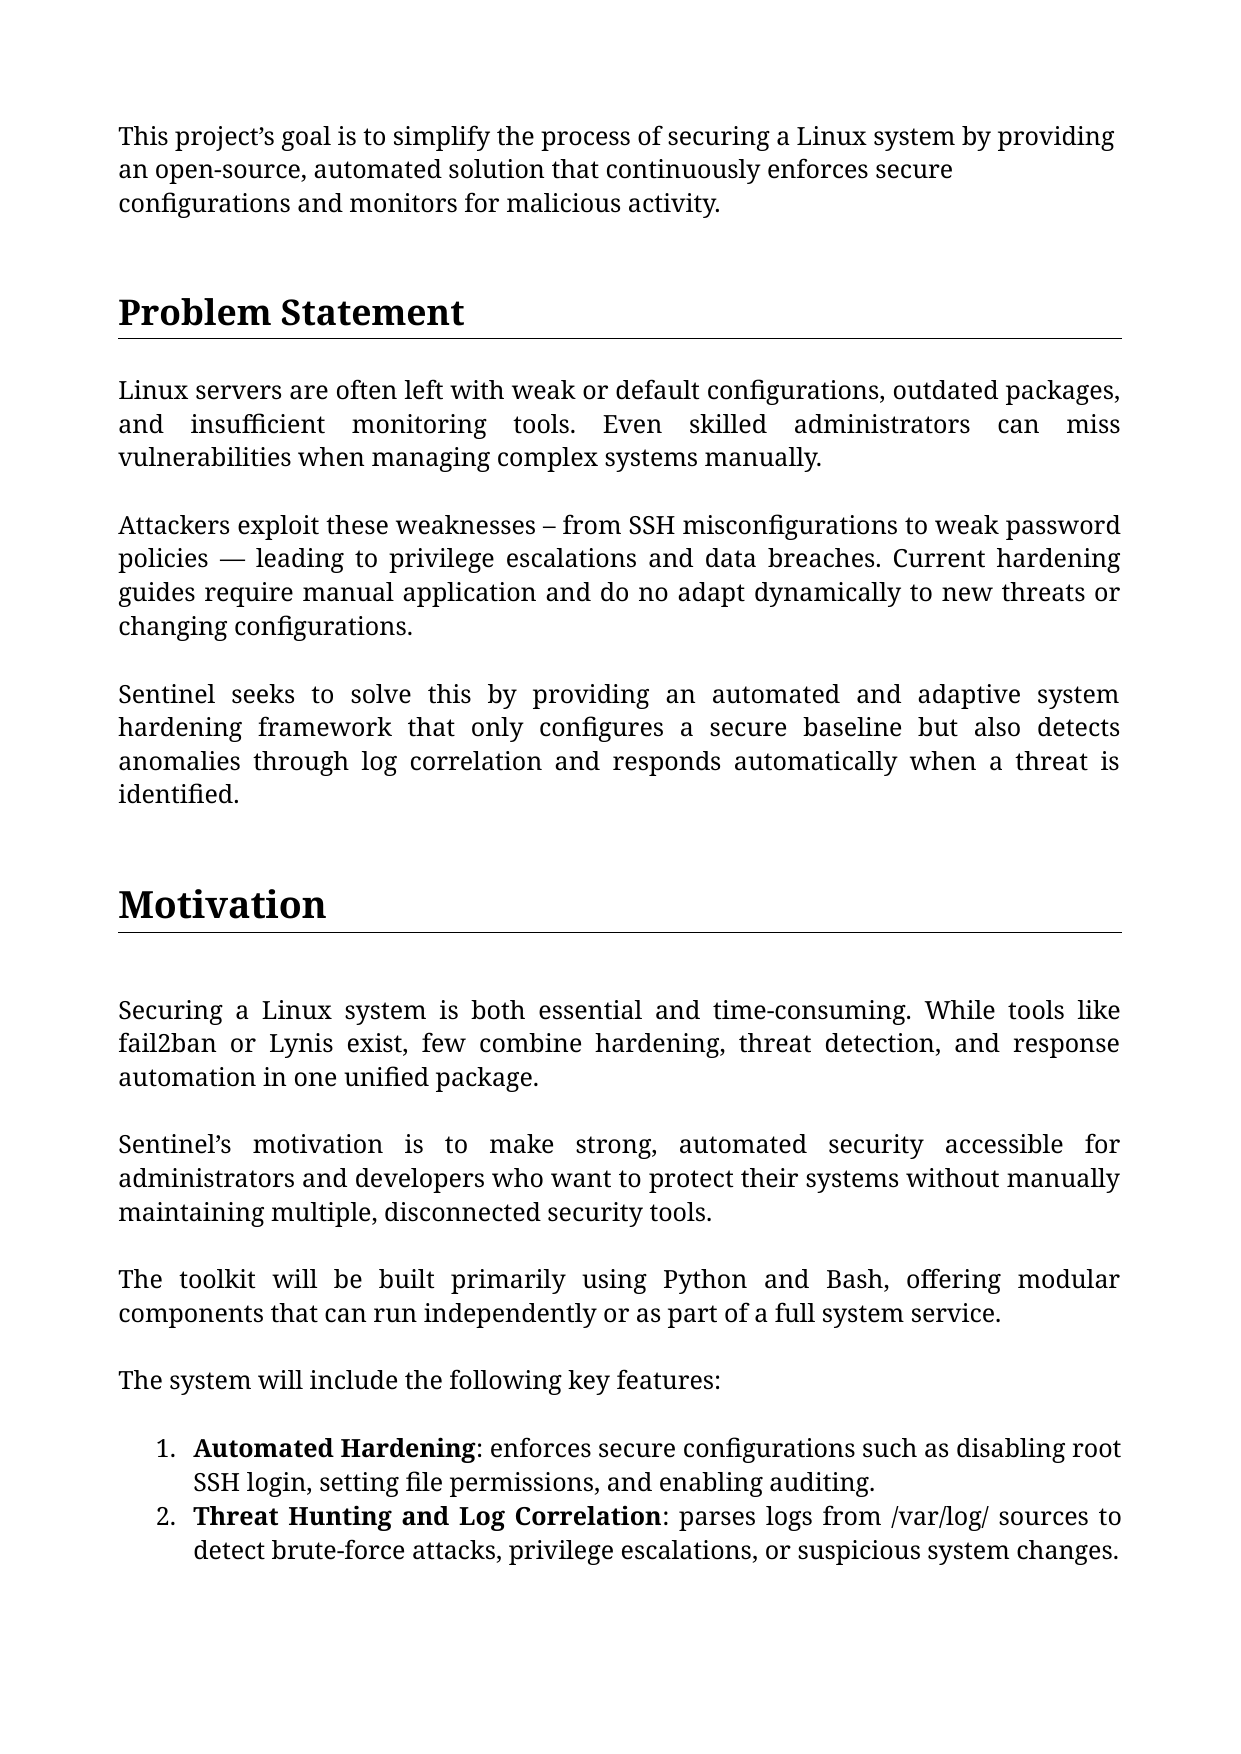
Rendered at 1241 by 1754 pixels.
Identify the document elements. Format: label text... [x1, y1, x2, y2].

text The system will include the following key features: [118, 1363, 1121, 1397]
list Threat Hunting and Log Correlation: parses logs from /var/log/ sources to detect brute-force attacks, privilege escalations, or suspicious system changes. [156, 1498, 1122, 1566]
subtitle Problem Statement [118, 287, 1122, 338]
text Sentinel’s motivation is to make strong, automated security accessible for administrators and developers who want to protect their systems without manually maintaining multiple, disconnected security tools. [118, 1127, 1121, 1228]
text Sentinel seeks to solve this by providing an automated and adaptive system hardening framework that only configures a secure baseline but also detects anomalies through log correlation and responds automatically when a threat is identified. [118, 676, 1121, 811]
text The toolkit will be built primarily using Python and Bash, offering modular components that can run independently or as part of a full system service. [118, 1262, 1121, 1329]
text Securing a Linux system is both essential and time-consuming. While tools like fail2ban or Lynis exist, few combine hardening, threat detection, and response automation in one unified package. [118, 992, 1121, 1093]
text Motivation [118, 878, 1122, 932]
list Automated Hardening: enforces secure configurations such as disabling root SSH login, setting file permissions, and enabling auditing. [156, 1430, 1122, 1498]
text Linux servers are often left with weak or default configurations, outdated packages, and insufficient monitoring tools. Even skilled administrators can miss vulnerabilities when managing complex systems manually. [118, 373, 1121, 474]
text This project’s goal is to simplify the process of securing a Linux system by providing an open-source, automated solution that continuously enforces secure configurations and monitors for malicious activity. [118, 118, 1122, 219]
text Attackers exploit these weaknesses – from SSH misconfigurations to weak password policies ­— leading to privilege escalations and data breaches. Current hardening guides require manual application and do no adapt dynamically to new threats or changing configurations. [118, 508, 1121, 643]
